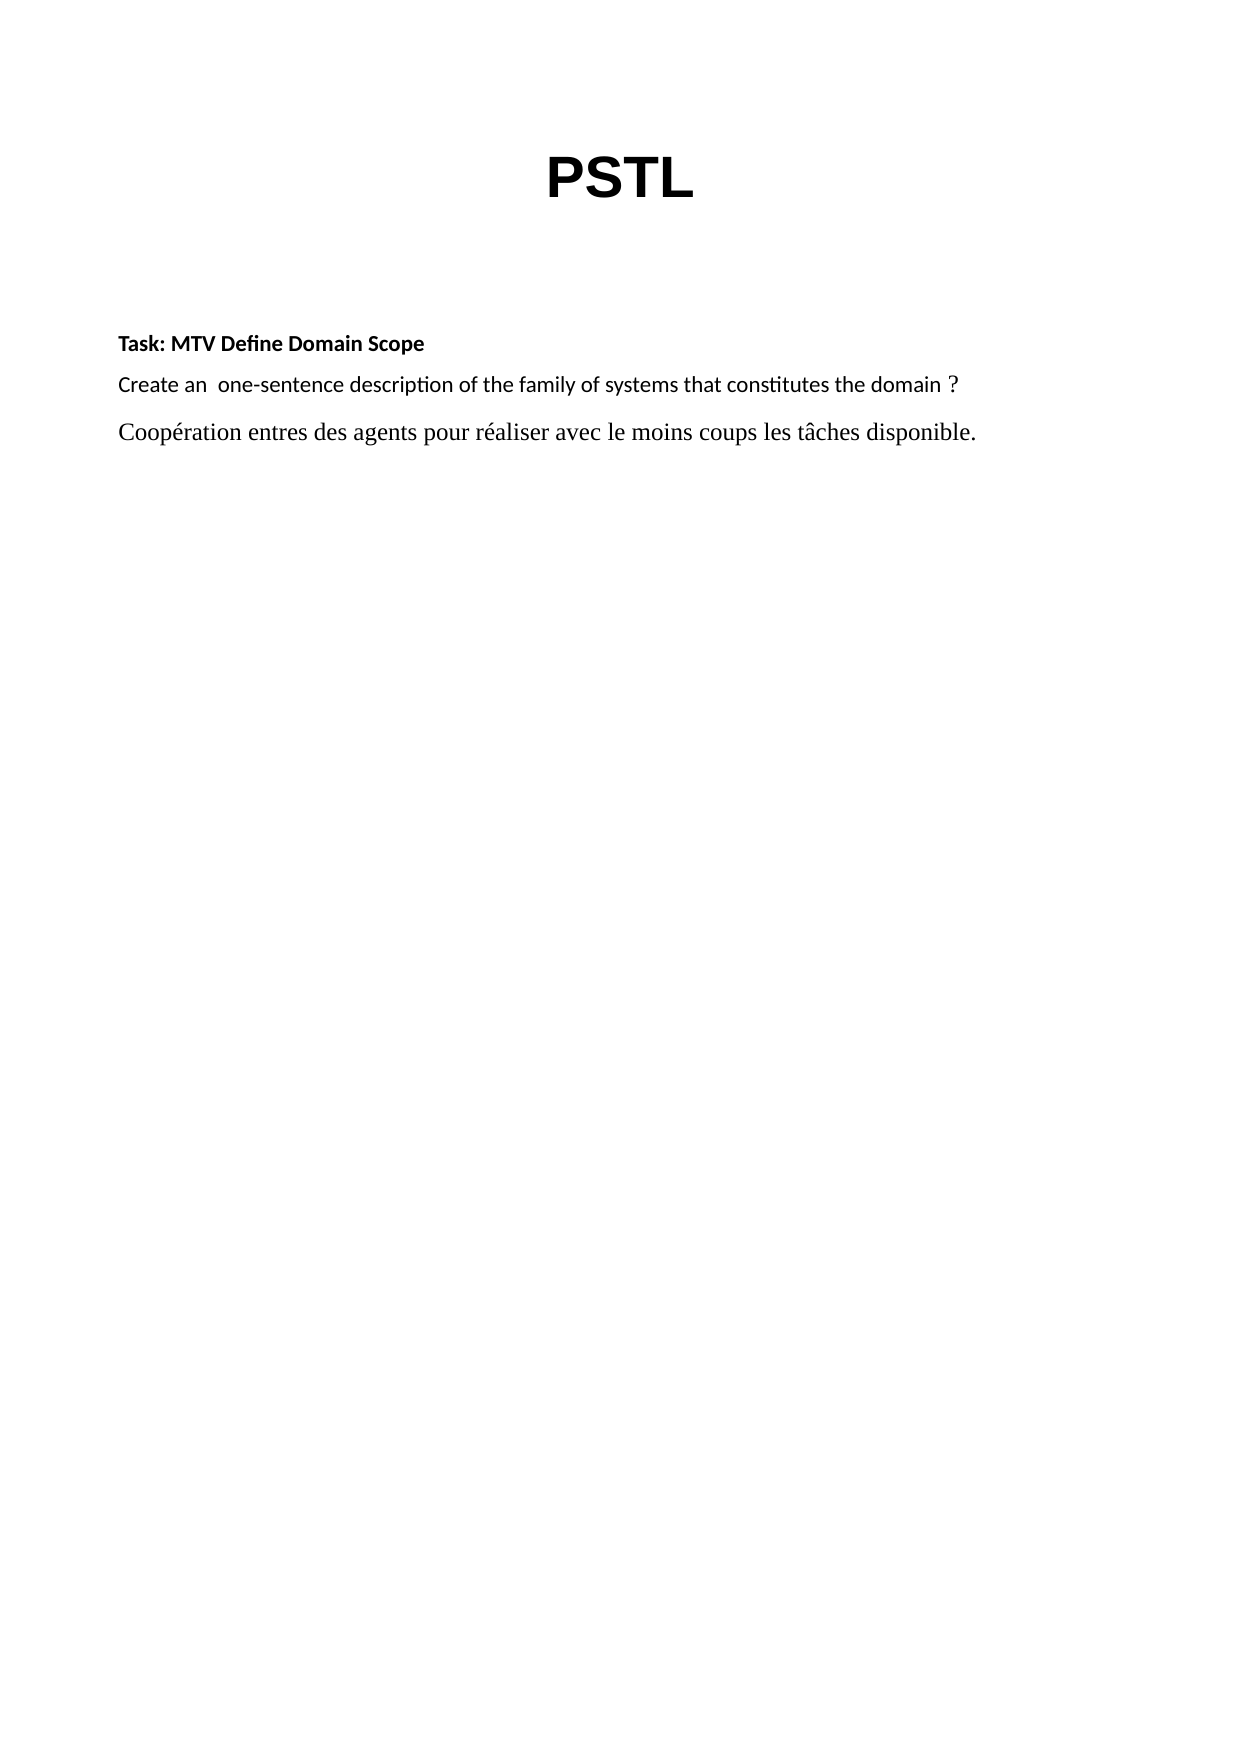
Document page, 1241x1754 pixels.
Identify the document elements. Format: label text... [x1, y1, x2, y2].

text Coopération entres des agents pour réaliser avec le moins coups les tâches disponible. [118, 417, 1122, 446]
title PSTL [118, 143, 1122, 210]
text Create an one-sentence description of the family of systems that constitutes the domain ? [118, 369, 1122, 398]
subtitle Task: MTV Define Domain Scope [118, 329, 1122, 357]
